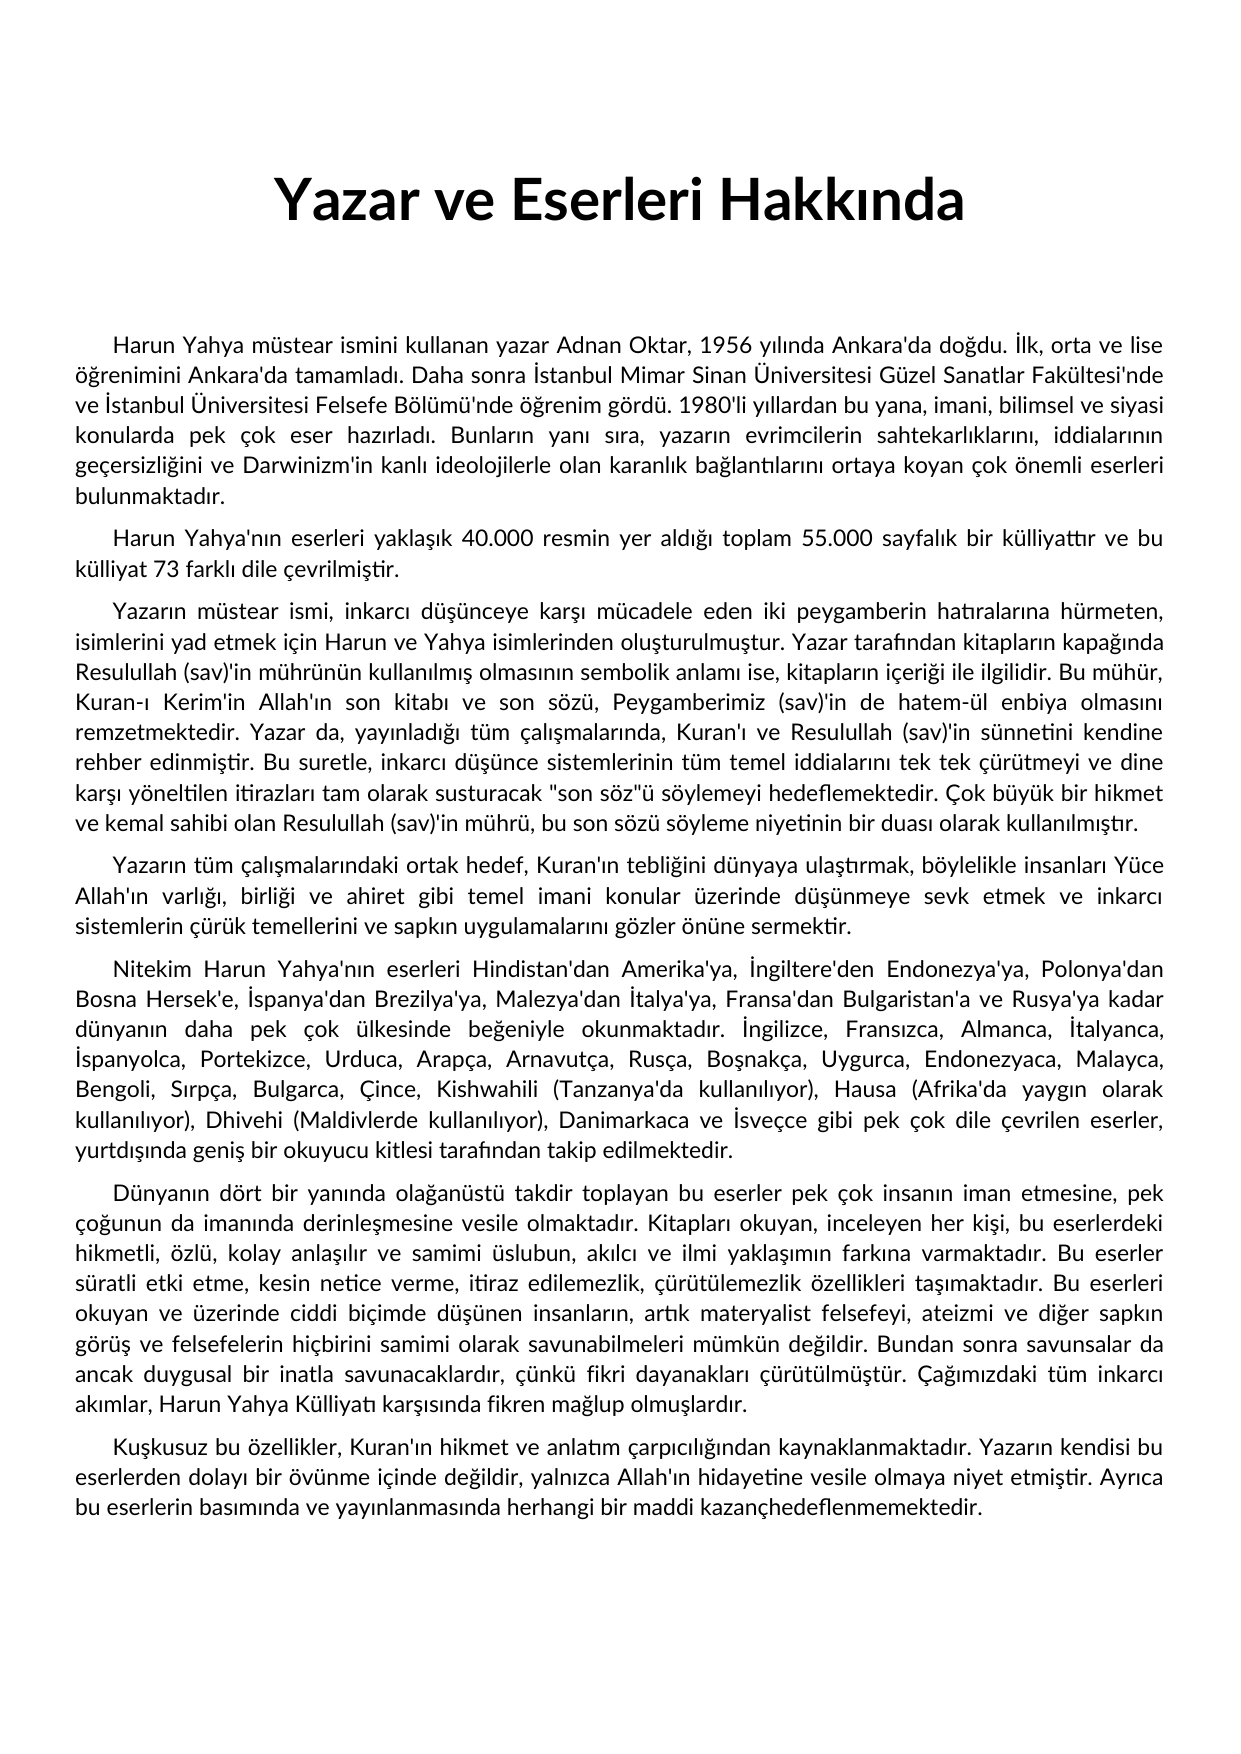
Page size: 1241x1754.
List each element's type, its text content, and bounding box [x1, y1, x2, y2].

text Yazarın müstear ismi, inkarcı düşünceye karşı mücadele eden iki peygamberin hatıralarına hürmeten, isimlerini yad etmek için Harun ve Yahya isimlerinden oluşturulmuştur. Yazar tarafından kitapların kapağında Resulullah (sav)'in mührünün kullanılmış olmasının sembolik anlamı ise, kitapların içeriği ile ilgilidir. Bu mühür, Kuran-ı Kerim'in Allah'ın son kitabı ve son sözü, Peygamberimiz (sav)'in de hatem-ül enbiya olmasını remzetmektedir. Yazar da, yayınladığı tüm çalışmalarında, Kuran'ı ve Resulullah (sav)'in sünnetini kendine rehber edinmiştir. Bu suretle, inkarcı düşünce sistemlerinin tüm temel iddialarını tek tek çürütmeyi ve dine karşı yöneltilen itirazları tam olarak susturacak "son söz"ü söylemeyi hedeflemektedir. Çok büyük bir hikmet ve kemal sahibi olan Resulullah (sav)'in mührü, bu son sözü söyleme niyetinin bir duası olarak kullanılmıştır. [75, 597, 1165, 836]
subtitle Yazar ve Eserleri Hakkında [75, 162, 1165, 232]
text Yazarın tüm çalışmalarındaki ortak hedef, Kuran'ın tebliğini dünyaya ulaştırmak, böylelikle insanları Yüce Allah'ın varlığı, birliği ve ahiret gibi temel imani konular üzerinde düşünmeye sevk etmek ve inkarcı sistemlerin çürük temellerini ve sapkın uygulamalarını gözler önüne sermektir. [75, 851, 1165, 939]
text Harun Yahya'nın eserleri yaklaşık 40.000 resmin yer aldığı toplam 55.000 sayfalık bir külliyattır ve bu külliyat 73 farklı dile çevrilmiştir. [75, 524, 1165, 582]
text Harun Yahya müstear ismini kullanan yazar Adnan Oktar, 1956 yılında Ankara'da doğdu. İlk, orta ve lise öğrenimini Ankara'da tamamladı. Daha sonra İstanbul Mimar Sinan Üniversitesi Güzel Sanatlar Fakültesi'nde ve İstanbul Üniversitesi Felsefe Bölümü'nde öğrenim gördü. 1980'li yıllardan bu yana, imani, bilimsel ve siyasi konularda pek çok eser hazırladı. Bunların yanı sıra, yazarın evrimcilerin sahtekarlıklarını, iddialarının geçersizliğini ve Darwinizm'in kanlı ideolojilerle olan karanlık bağlantılarını ortaya koyan çok önemli eserleri bulunmaktadır. [75, 330, 1165, 509]
text Nitekim Harun Yahya'nın eserleri Hindistan'dan Amerika'ya, İngiltere'den Endonezya'ya, Polonya'dan Bosna Hersek'e, İspanya'dan Brezilya'ya, Malezya'dan İtalya'ya, Fransa'dan Bulgaristan'a ve Rusya'ya kadar dünyanın daha pek çok ülkesinde beğeniyle okunmaktadır. İngilizce, Fransızca, Almanca, İtalyanca, İspanyolca, Portekizce, Urduca, Arapça, Arnavutça, Rusça, Boşnakça, Uygurca, Endonezyaca, Malayca, Bengoli, Sırpça, Bulgarca, Çince, Kishwahili (Tanzanya'da kullanılıyor), Hausa (Afrika'da yaygın olarak kullanılıyor), Dhivehi (Maldivlerde kullanılıyor), Danimarkaca ve İsveçce gibi pek çok dile çevrilen eserler, yurtdışında geniş bir okuyucu kitlesi tarafından takip edilmektedir. [75, 954, 1165, 1163]
text Kuşkusuz bu özellikler, Kuran'ın hikmet ve anlatım çarpıcılığından kaynaklanmaktadır. Yazarın kendisi bu eserlerden dolayı bir övünme içinde değildir, yalnızca Allah'ın hidayetine vesile olmaya niyet etmiştir. Ayrıca bu eserlerin basımında ve yayınlanmasında herhangi bir maddi kazançhedeflenmemektedir. [75, 1432, 1165, 1520]
text Dünyanın dört bir yanında olağanüstü takdir toplayan bu eserler pek çok insanın iman etmesine, pek çoğunun da imanında derinleşmesine vesile olmaktadır. Kitapları okuyan, inceleyen her kişi, bu eserlerdeki hikmetli, özlü, kolay anlaşılır ve samimi üslubun, akılcı ve ilmi yaklaşımın farkına varmaktadır. Bu eserler süratli etki etme, kesin netice verme, itiraz edilemezlik, çürütülemezlik özellikleri taşımaktadır. Bu eserleri okuyan ve üzerinde ciddi biçimde düşünen insanların, artık materyalist felsefeyi, ateizmi ve diğer sapkın görüş ve felsefelerin hiçbirini samimi olarak savunabilmeleri mümkün değildir. Bundan sonra savunsalar da ancak duygusal bir inatla savunacaklardır, çünkü fikri dayanakları çürütülmüştür. Çağımızdaki tüm inkarcı akımlar, Harun Yahya Külliyatı karşısında fikren mağlup olmuşlardır. [75, 1178, 1165, 1417]
